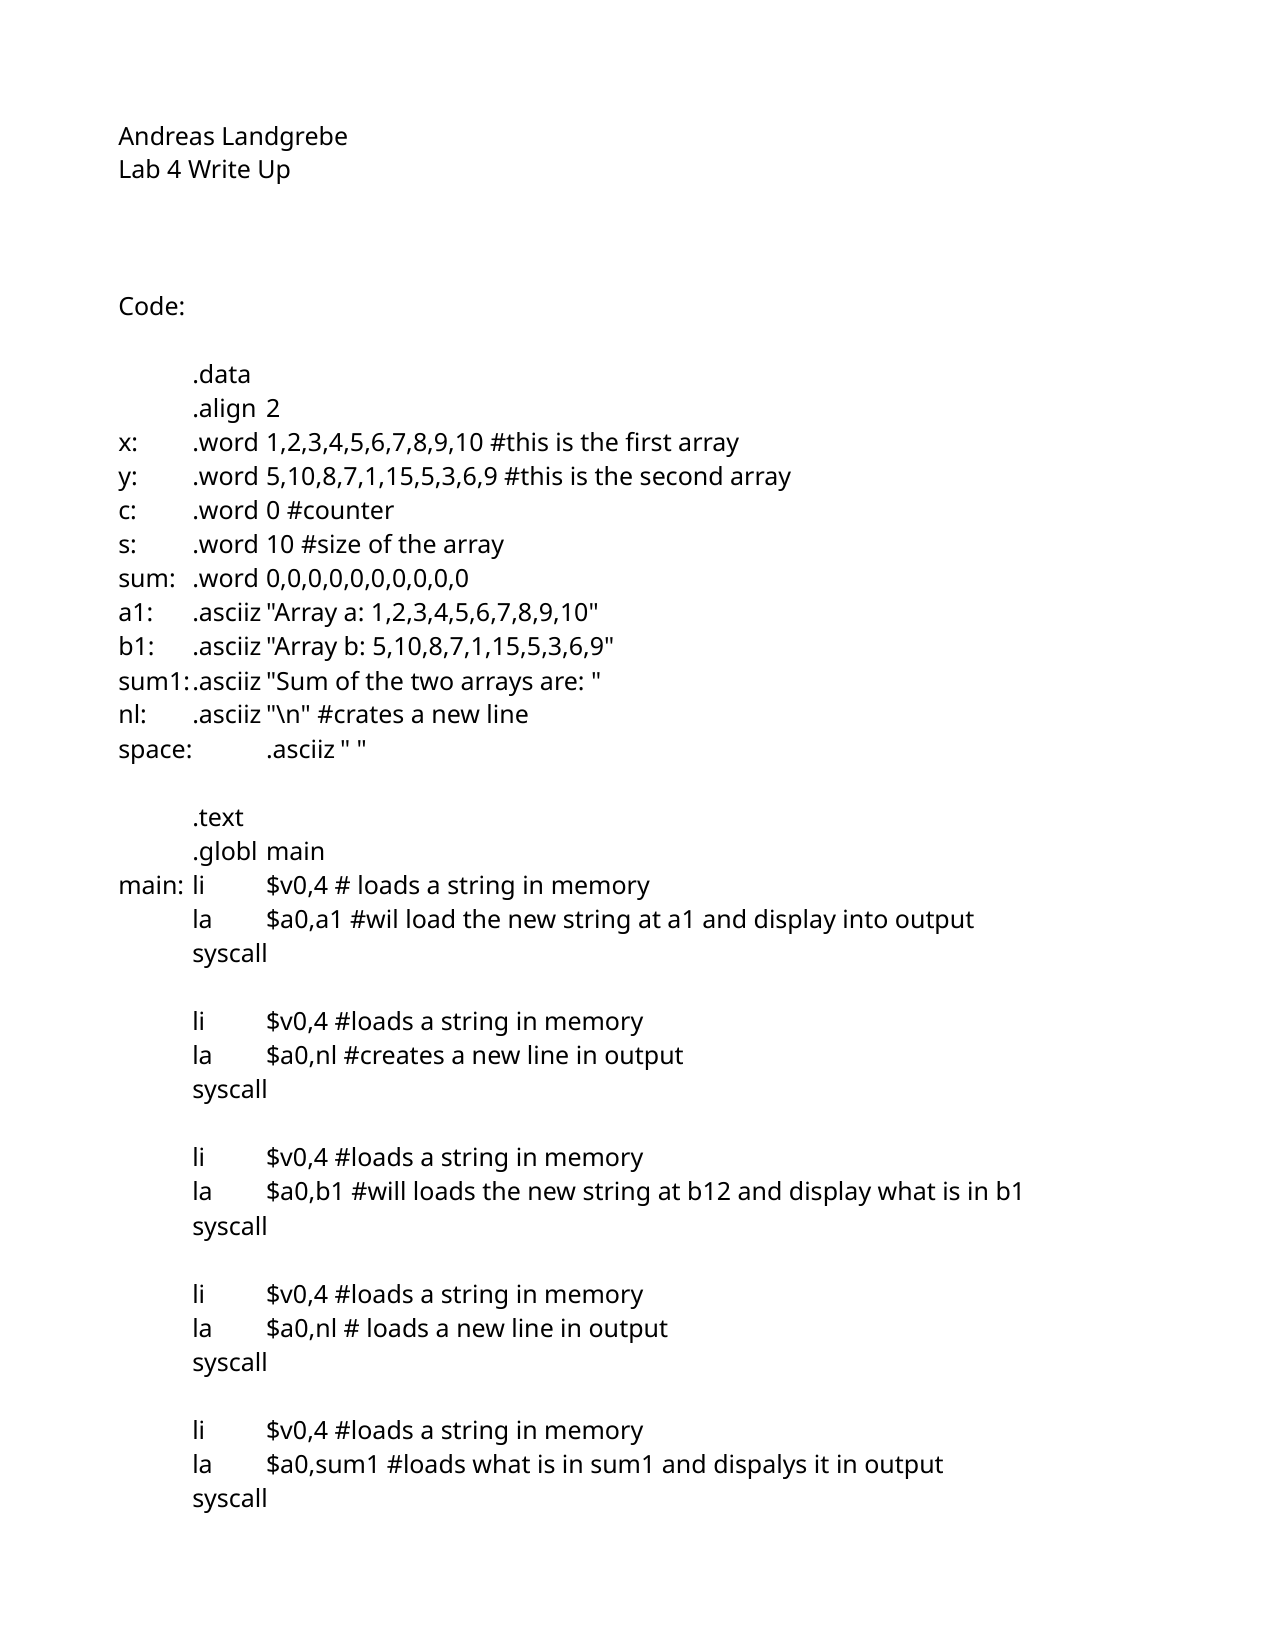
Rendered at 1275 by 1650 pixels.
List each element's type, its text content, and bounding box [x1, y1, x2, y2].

text la $a0,a1 #wil load the new string at a1 and display into output [118, 902, 1157, 936]
text a1: .asciiz "Array a: 1,2,3,4,5,6,7,8,9,10" [118, 595, 1157, 629]
text .globl main [118, 833, 1157, 867]
text la $a0,sum1 #loads what is in sum1 and dispalys it in output [118, 1447, 1157, 1481]
text Code: [118, 288, 1157, 322]
text Andreas Landgrebe [118, 118, 1157, 152]
text y: .word 5,10,8,7,1,15,5,3,6,9 #this is the second array [118, 459, 1157, 493]
text .data [118, 357, 1157, 391]
text la $a0,nl #creates a new line in output [118, 1038, 1157, 1072]
text syscall [118, 1208, 1157, 1242]
text space: .asciiz " " [118, 731, 1157, 765]
text syscall [118, 1344, 1157, 1378]
text main: li $v0,4 # loads a string in memory [118, 867, 1157, 902]
text c: .word 0 #counter [118, 493, 1157, 527]
text syscall [118, 1481, 1157, 1515]
text .text [118, 799, 1157, 833]
text li $v0,4 #loads a string in memory [118, 1276, 1157, 1310]
text sum1: .asciiz "Sum of the two arrays are: " [118, 663, 1157, 697]
text syscall [118, 936, 1157, 970]
text .align 2 [118, 391, 1157, 425]
text sum: .word 0,0,0,0,0,0,0,0,0,0 [118, 561, 1157, 595]
text x: .word 1,2,3,4,5,6,7,8,9,10 #this is the first array [118, 425, 1157, 459]
text li $v0,4 #loads a string in memory [118, 1004, 1157, 1038]
text la $a0,nl # loads a new line in output [118, 1310, 1157, 1344]
text b1: .asciiz "Array b: 5,10,8,7,1,15,5,3,6,9" [118, 629, 1157, 663]
text la $a0,b1 #will loads the new string at b12 and display what is in b1 [118, 1174, 1157, 1208]
text Lab 4 Write Up [118, 152, 1157, 186]
text li $v0,4 #loads a string in memory [118, 1412, 1157, 1447]
text li $v0,4 #loads a string in memory [118, 1140, 1157, 1174]
text s: .word 10 #size of the array [118, 527, 1157, 561]
text syscall [118, 1072, 1157, 1106]
text nl: .asciiz "\n" #crates a new line [118, 697, 1157, 731]
